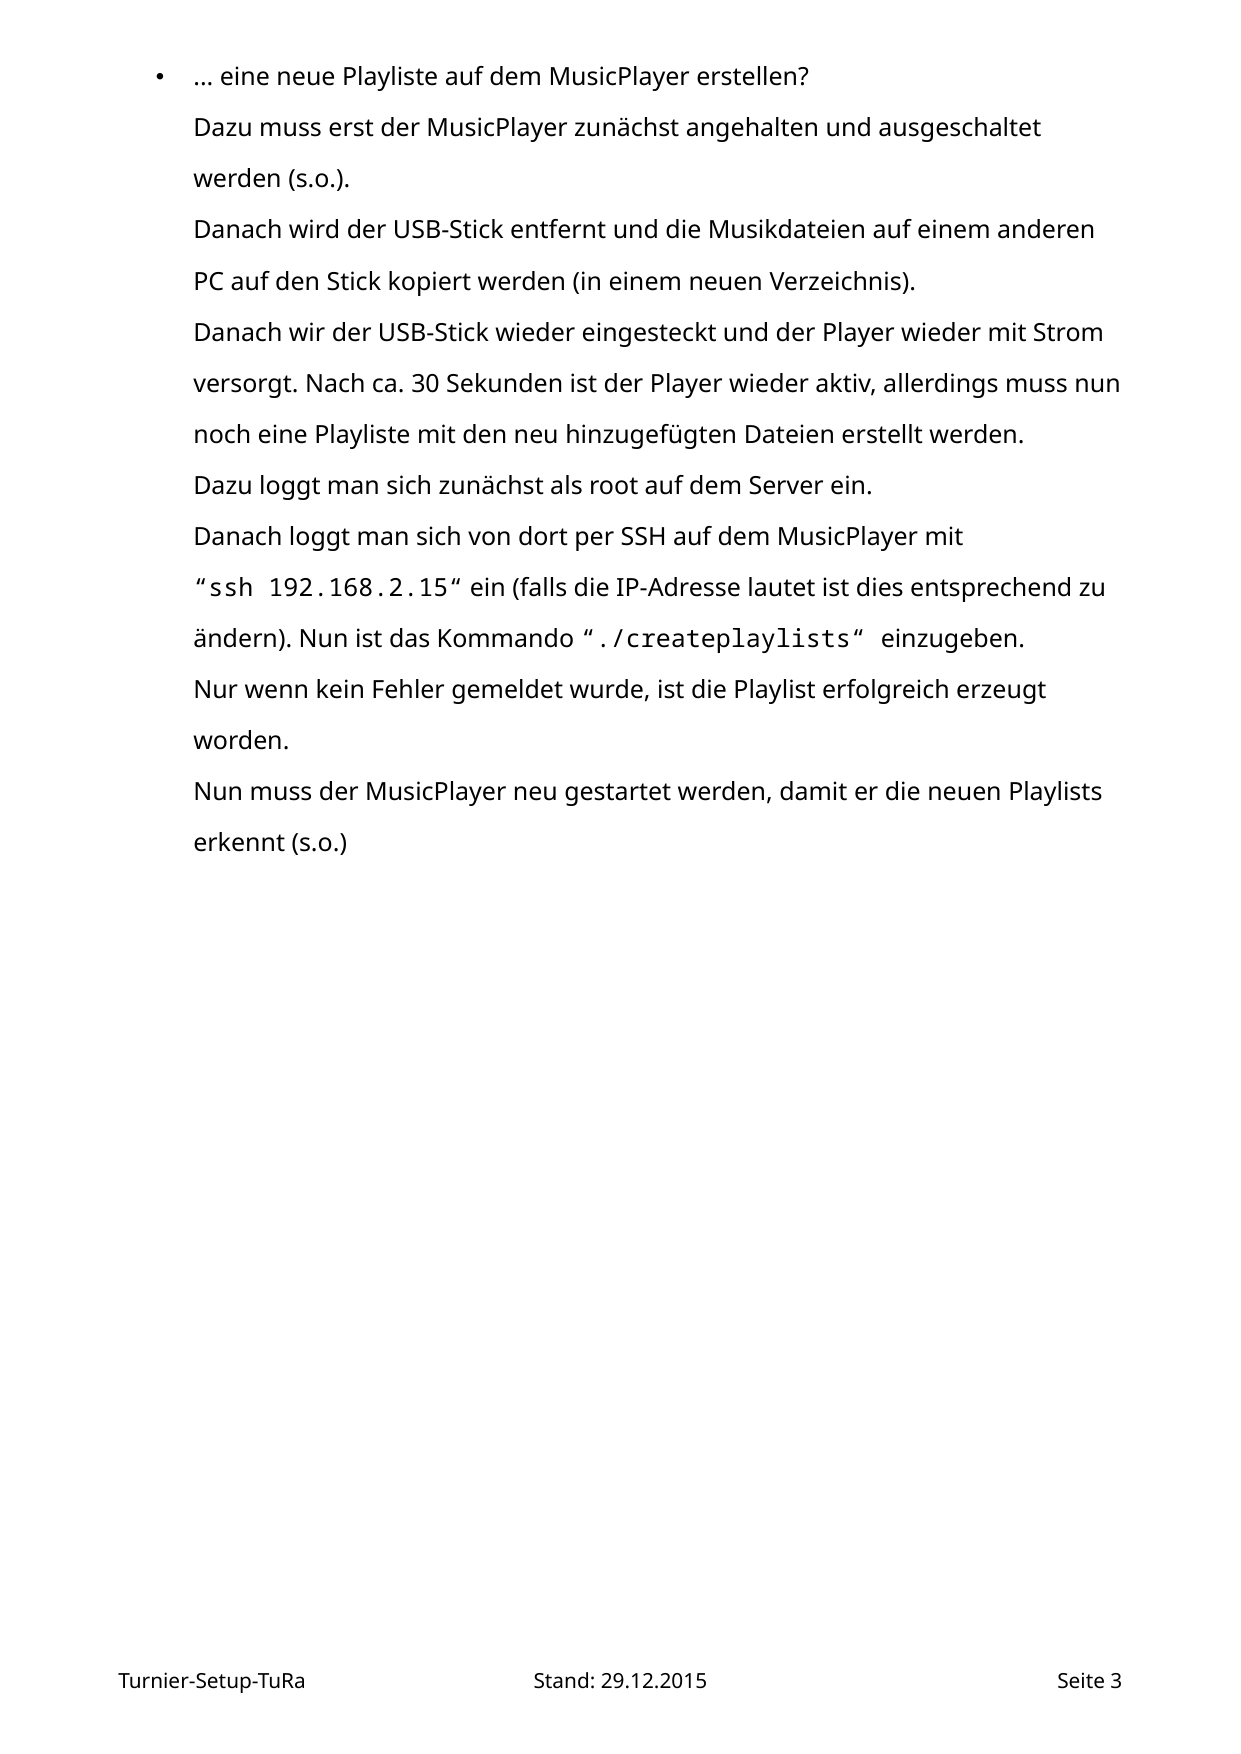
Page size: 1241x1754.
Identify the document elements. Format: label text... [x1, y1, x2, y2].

list ... eine neue Playliste auf dem MusicPlayer erstellen? Dazu muss erst der MusicPlayer zunächst angehalten und ausgeschaltet werden (s.o.). Danach wird der USB-Stick entfernt und die Musikdateien auf einem anderen PC auf den Stick kopiert werden (in einem neuen Verzeichnis). Danach wir der USB-Stick wieder eingesteckt und der Player wieder mit Strom versorgt. Nach ca. 30 Sekunden ist der Player wieder aktiv, allerdings muss nun noch eine Playliste mit den neu hinzugefügten Dateien erstellt werden. Dazu loggt man sich zunächst als root auf dem Server ein. Danach loggt man sich von dort per SSH auf dem MusicPlayer mit “ssh 192.168.2.15“ ein (falls die IP-Adresse lautet ist dies entsprechend zu ändern). Nun ist das Kommando “./createplaylists“ einzugeben. Nur wenn kein Fehler gemeldet wurde, ist die Playlist erfolgreich erzeugt worden. Nun muss der MusicPlayer neu gestartet werden, damit er die neuen Playlists erkennt (s.o.) [156, 59, 1122, 859]
